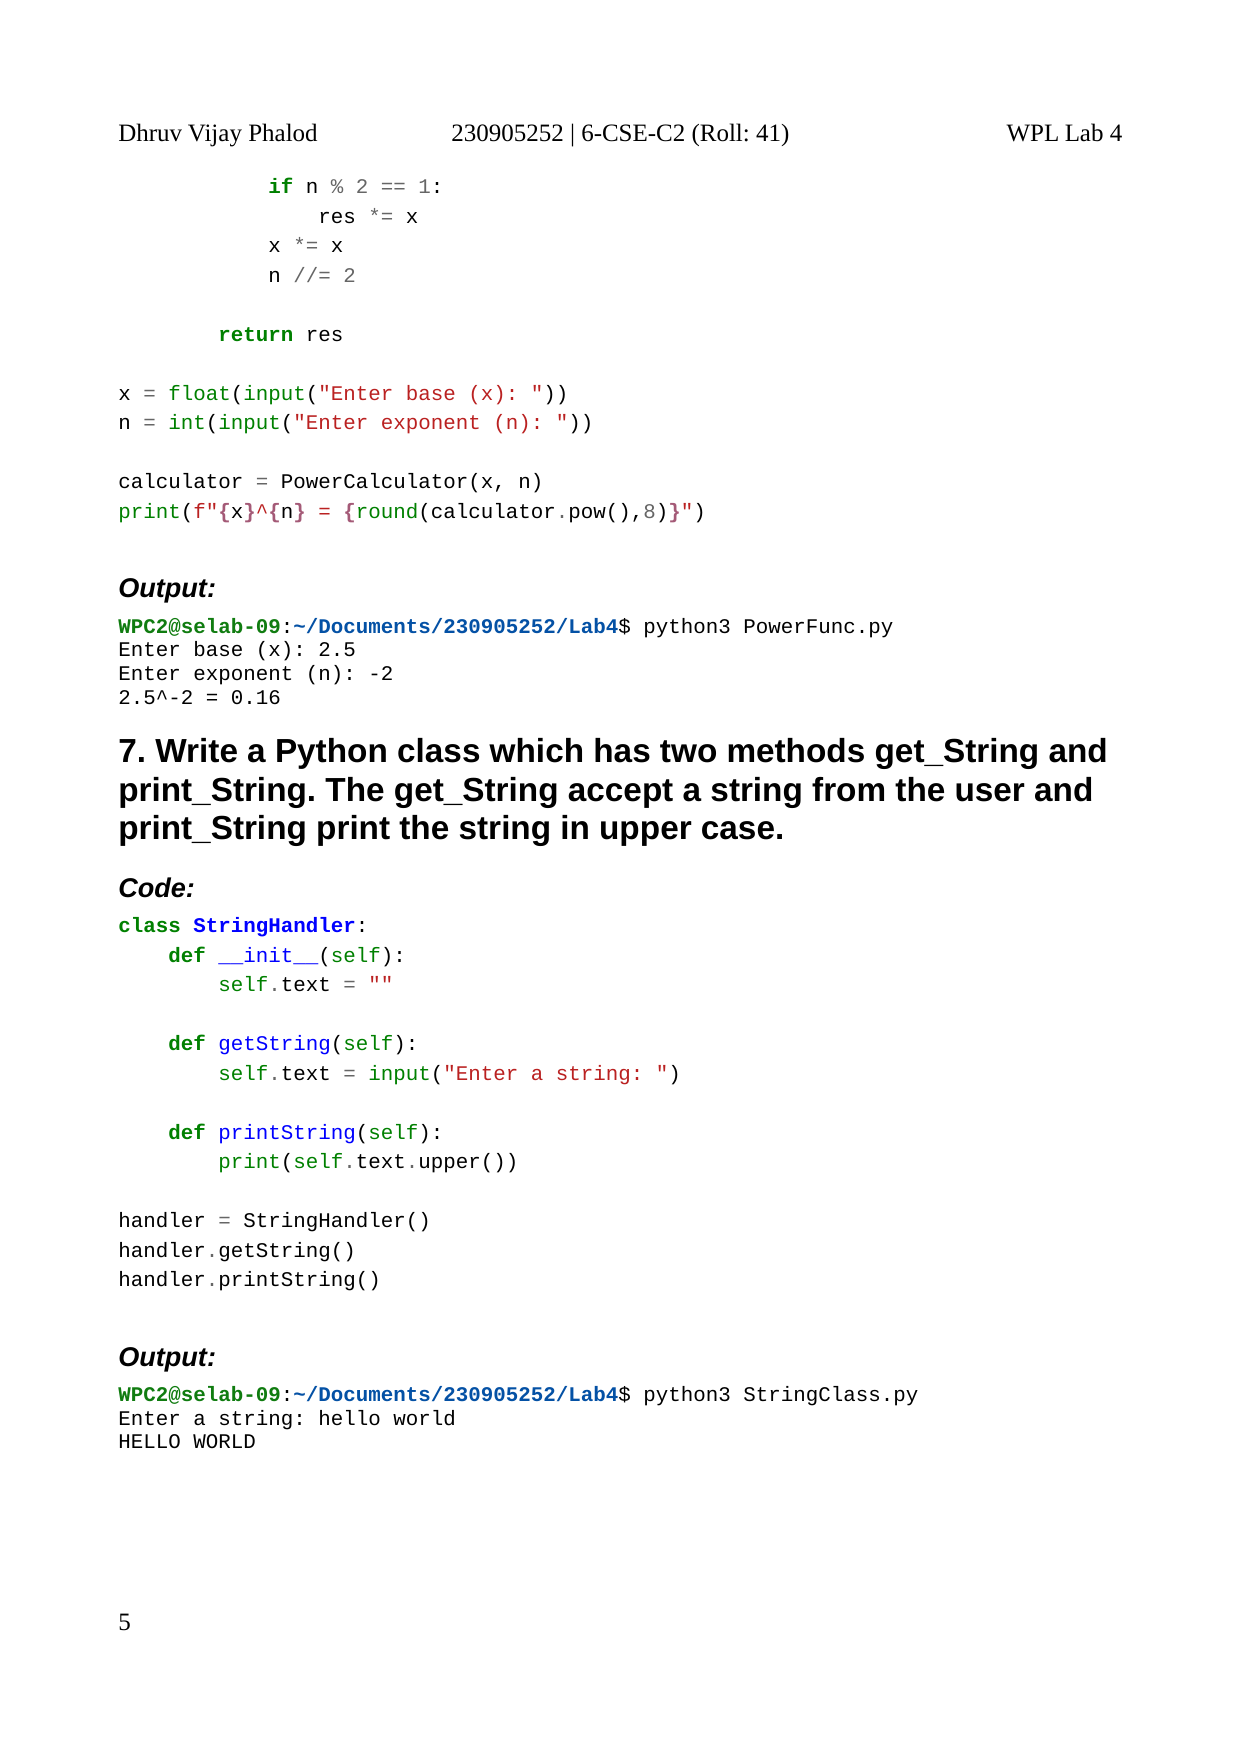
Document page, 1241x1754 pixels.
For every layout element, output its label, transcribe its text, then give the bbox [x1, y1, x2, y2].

text WPC2@selab-09:~/Documents/230905252/Lab4$ python3 PowerFunc.py [118, 616, 1122, 639]
text x *= x [118, 235, 1122, 259]
text self.text = "" [118, 974, 1122, 998]
text 2.5^-2 = 0.16 [118, 687, 1122, 710]
text print(f"{x}^{n} = {round(calculator.pow(),8)}") [118, 501, 1122, 524]
text handler = StringHandler() [118, 1210, 1122, 1234]
text calculator = PowerCalculator(x, n) [118, 471, 1122, 495]
text print(self.text.upper()) [118, 1151, 1122, 1175]
text Enter a string: hello world [118, 1408, 1122, 1432]
text res *= x [118, 206, 1122, 229]
text def getString(self): [118, 1033, 1122, 1057]
text handler.printString() [118, 1269, 1122, 1293]
text x = float(input("Enter base (x): ")) [118, 383, 1122, 406]
text Enter base (x): 2.5 [118, 639, 1122, 663]
subtitle Code: [118, 872, 1122, 903]
subtitle Output: [118, 572, 1122, 603]
text Enter exponent (n): -2 [118, 663, 1122, 687]
subtitle 7. Write a Python class which has two methods get_String and print_String. The get_String accept a string from the user and print_String print the string in upper case. [118, 731, 1122, 847]
text self.text = input("Enter a string: ") [118, 1063, 1122, 1086]
text WPC2@selab-09:~/Documents/230905252/Lab4$ python3 StringClass.py [118, 1384, 1122, 1408]
text def __init__(self): [118, 945, 1122, 968]
text class StringHandler: [118, 915, 1122, 939]
text return res [118, 324, 1122, 347]
text n //= 2 [118, 265, 1122, 288]
text def printString(self): [118, 1122, 1122, 1145]
subtitle Output: [118, 1341, 1122, 1372]
text handler.getString() [118, 1239, 1122, 1263]
text HELLO WORLD [118, 1432, 1122, 1455]
text if n % 2 == 1: [118, 176, 1122, 200]
text n = int(input("Enter exponent (n): ")) [118, 412, 1122, 436]
